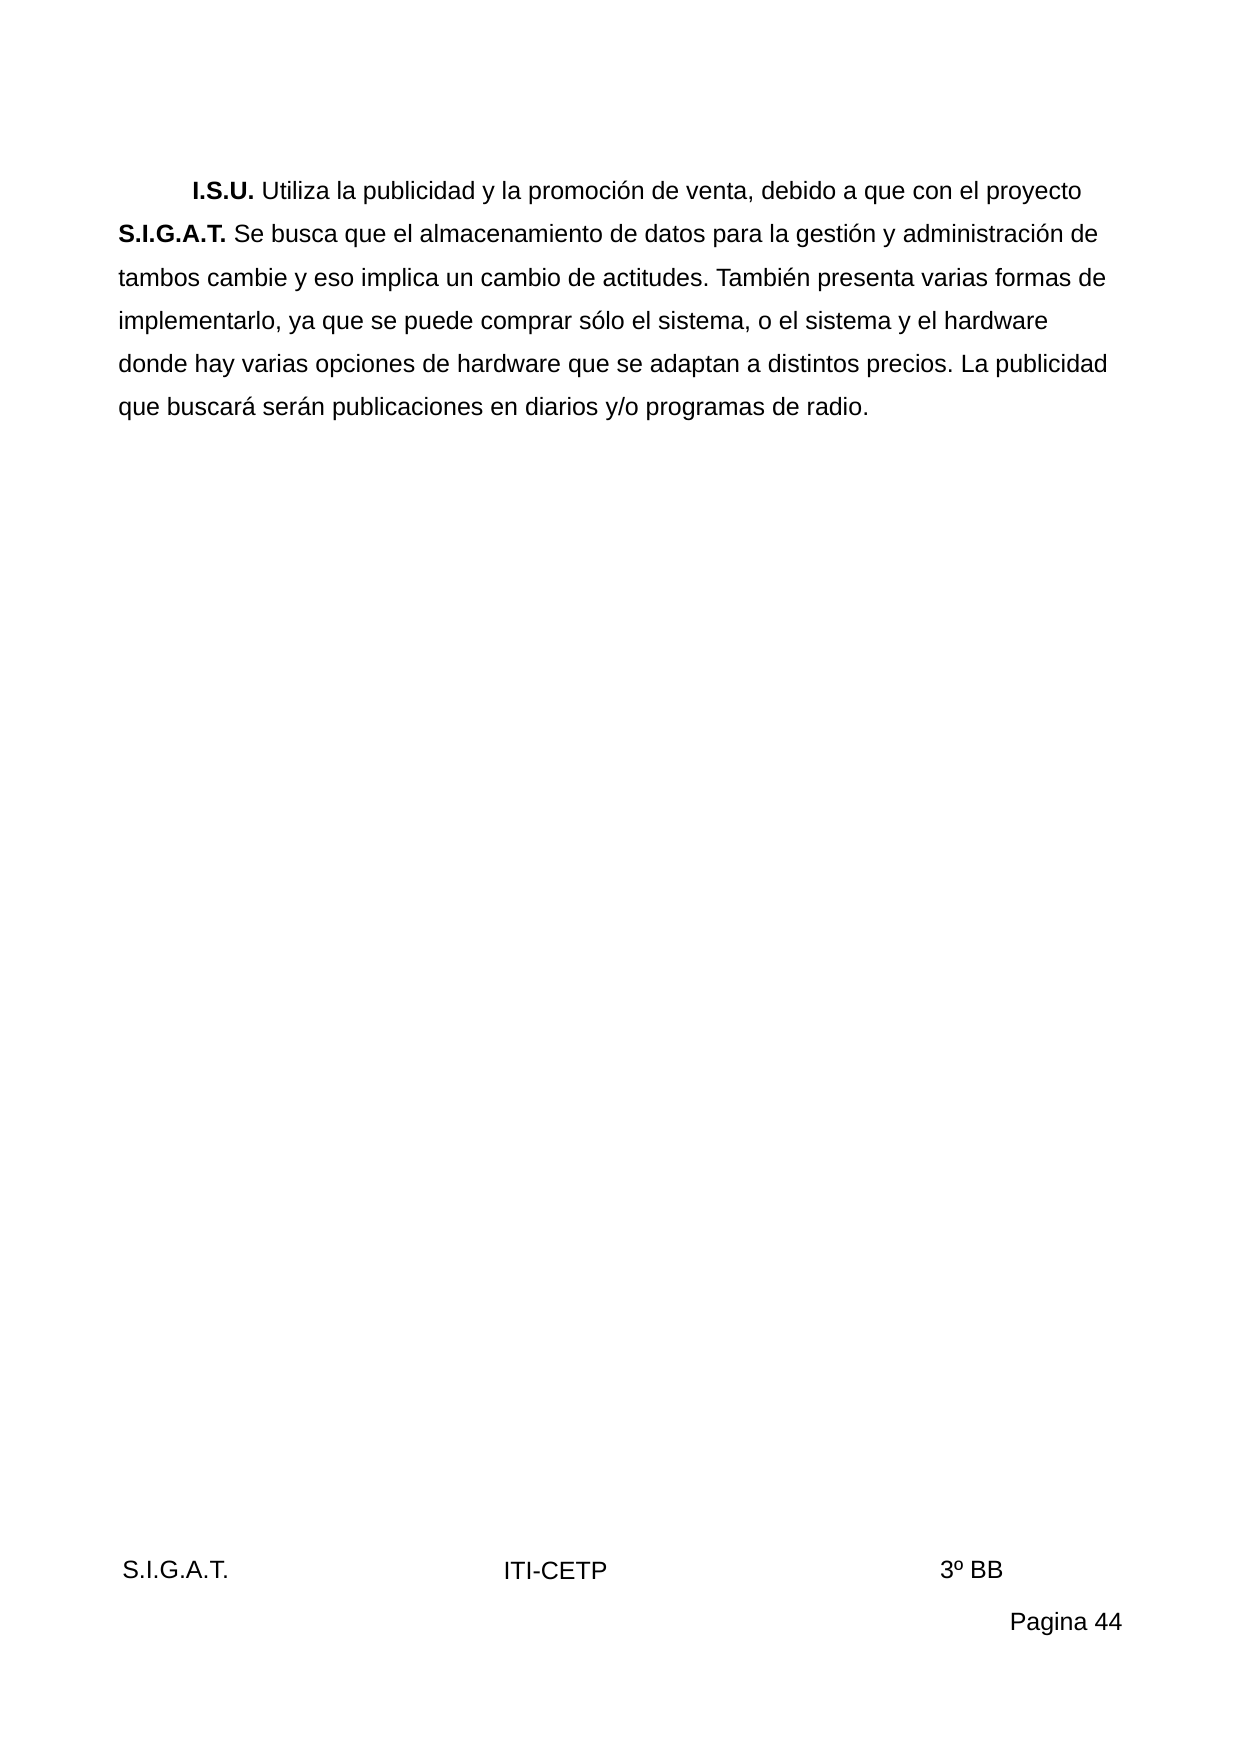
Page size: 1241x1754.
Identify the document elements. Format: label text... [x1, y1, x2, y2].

text I.S.U. Utiliza la publicidad y la promoción de venta, debido a que con el proyecto S.I.G.A.T. Se busca que el almacenamiento de datos para la gestión y administración de tambos cambie y eso implica un cambio de actitudes. También presenta varias formas de implementarlo, ya que se puede comprar sólo el sistema, o el sistema y el hardware donde hay varias opciones de hardware que se adaptan a distintos precios. La publicidad que buscará serán publicaciones en diarios y/o programas de radio. [118, 176, 1122, 421]
